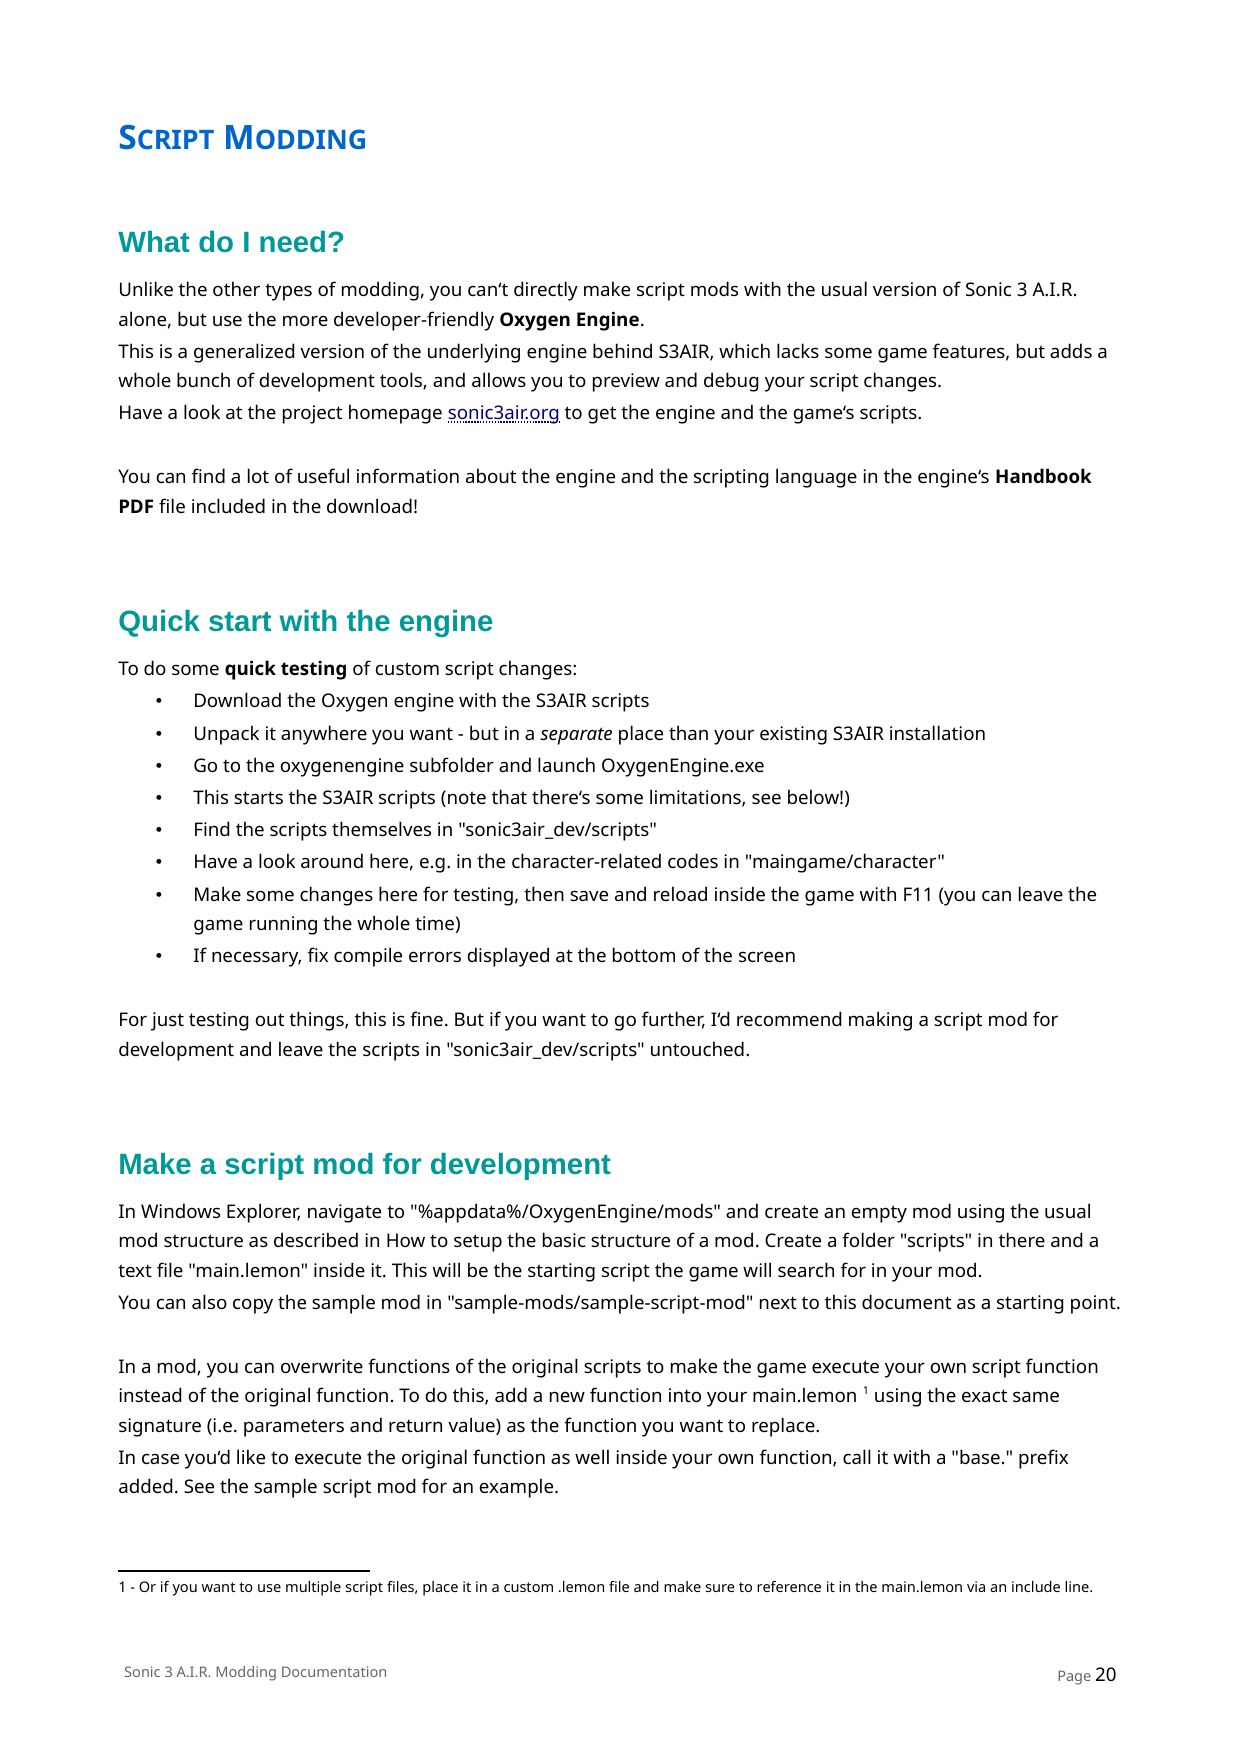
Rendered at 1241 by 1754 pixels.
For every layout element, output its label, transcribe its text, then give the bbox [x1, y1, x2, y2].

list If necessary, fix compile errors displayed at the bottom of the screen [156, 942, 1122, 968]
text Have a look at the project homepage sonic3air.org to get the engine and the game‘s scripts. [118, 399, 1122, 425]
subtitle Script Modding [118, 113, 1122, 159]
text In a mod, you can overwrite functions of the original scripts to make the game execute your own script function instead of the original function. To do this, add a new function into your main.lemon using the exact same signature (i.e. parameters and return value) as the function you want to replace. [118, 1353, 1122, 1437]
text You can also copy the sample mod in "sample-mods/sample-script-mod" next to this document as a starting point. [118, 1289, 1122, 1314]
list Download the Oxygen engine with the S3AIR scripts [156, 688, 1122, 713]
text You can find a lot of useful information about the engine and the scripting language in the engine‘s Handbook PDF file included in the download! [118, 464, 1122, 519]
text - Or if you want to use multiple script files, place it in a custom .lemon file and make sure to reference it in the main.lemon via an include line. [118, 1577, 1122, 1597]
text In Windows Explorer, navigate to "%appdata%/OxygenEngine/mods" and create an empty mod using the usual mod structure as described in How to setup the basic structure of a mod. Create a folder "scripts" in there and a text file "main.lemon" inside it. This will be the starting script the game will search for in your mod. [118, 1198, 1122, 1282]
subtitle What do I need? [118, 225, 1122, 259]
list Unpack it anywhere you want - but in a separate place than your existing S3AIR installation [156, 720, 1122, 745]
list Go to the oxygenengine subfolder and launch OxygenEngine.exe [156, 752, 1122, 778]
list This starts the S3AIR scripts (note that there‘s some limitations, see below!) [156, 784, 1122, 810]
list Find the scripts themselves in "sonic3air_dev/scripts" [156, 816, 1122, 842]
text For just testing out things, this is fine. But if you want to go further, I‘d recommend making a script mod for development and leave the scripts in "sonic3air_dev/scripts" untouched. [118, 1007, 1122, 1061]
text To do some quick testing of custom script changes: [118, 656, 1122, 681]
text Unlike the other types of modding, you can‘t directly make script mods with the usual version of Sonic 3 A.I.R. alone, but use the more developer-friendly Oxygen Engine. [118, 277, 1122, 331]
text In case you‘d like to execute the original function as well inside your own function, call it with a "base." prefix added. See the sample script mod for an example. [118, 1444, 1122, 1499]
list Have a look around here, e.g. in the character-related codes in "maingame/character" [156, 849, 1122, 874]
list Make some changes here for testing, then save and reload inside the game with F11 (you can leave the game running the whole time) [156, 881, 1122, 936]
subtitle Make a script mod for development [118, 1147, 1122, 1181]
subtitle Quick start with the engine [118, 604, 1122, 638]
text This is a generalized version of the underlying engine behind S3AIR, which lacks some game features, but adds a whole bunch of development tools, and allows you to preview and debug your script changes. [118, 338, 1122, 393]
